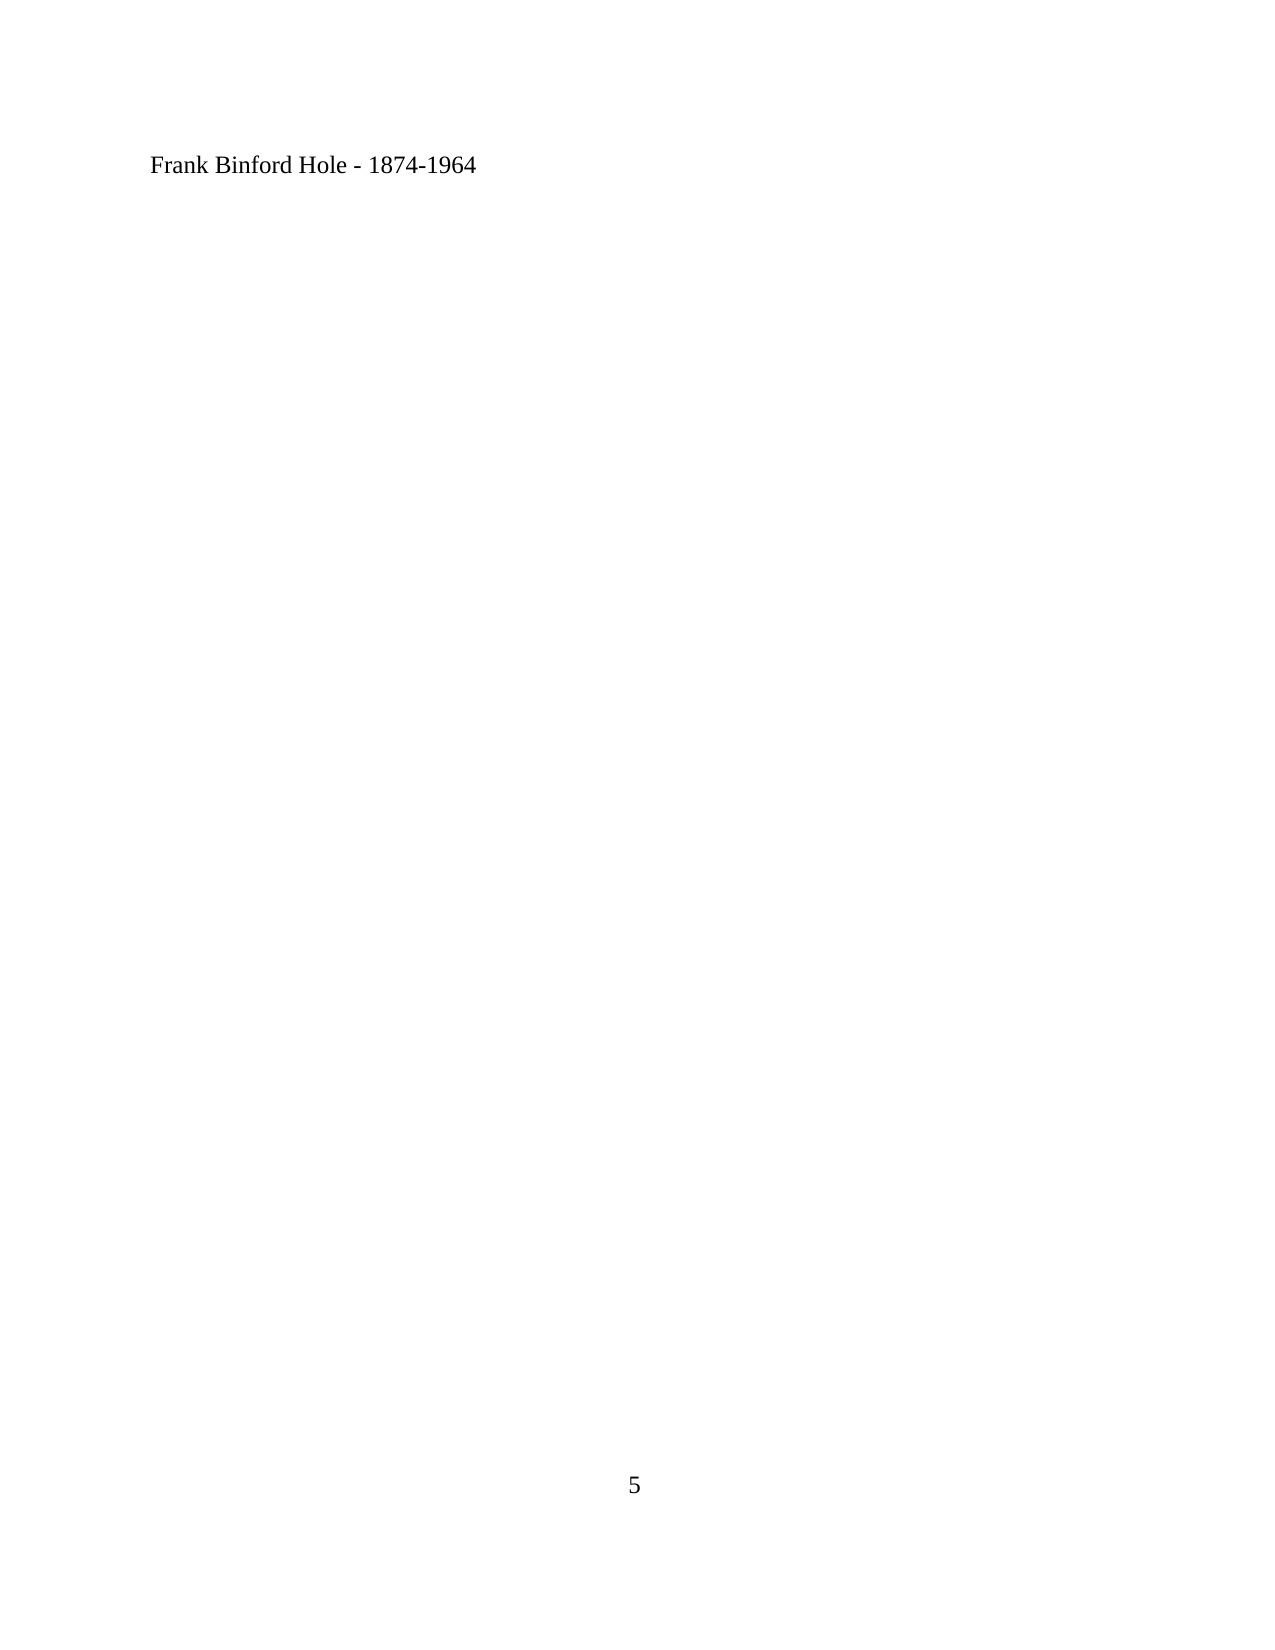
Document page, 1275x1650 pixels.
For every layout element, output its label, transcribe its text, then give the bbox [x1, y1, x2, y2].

text Frank Binford Hole - 1874-1964 [150, 150, 1125, 179]
